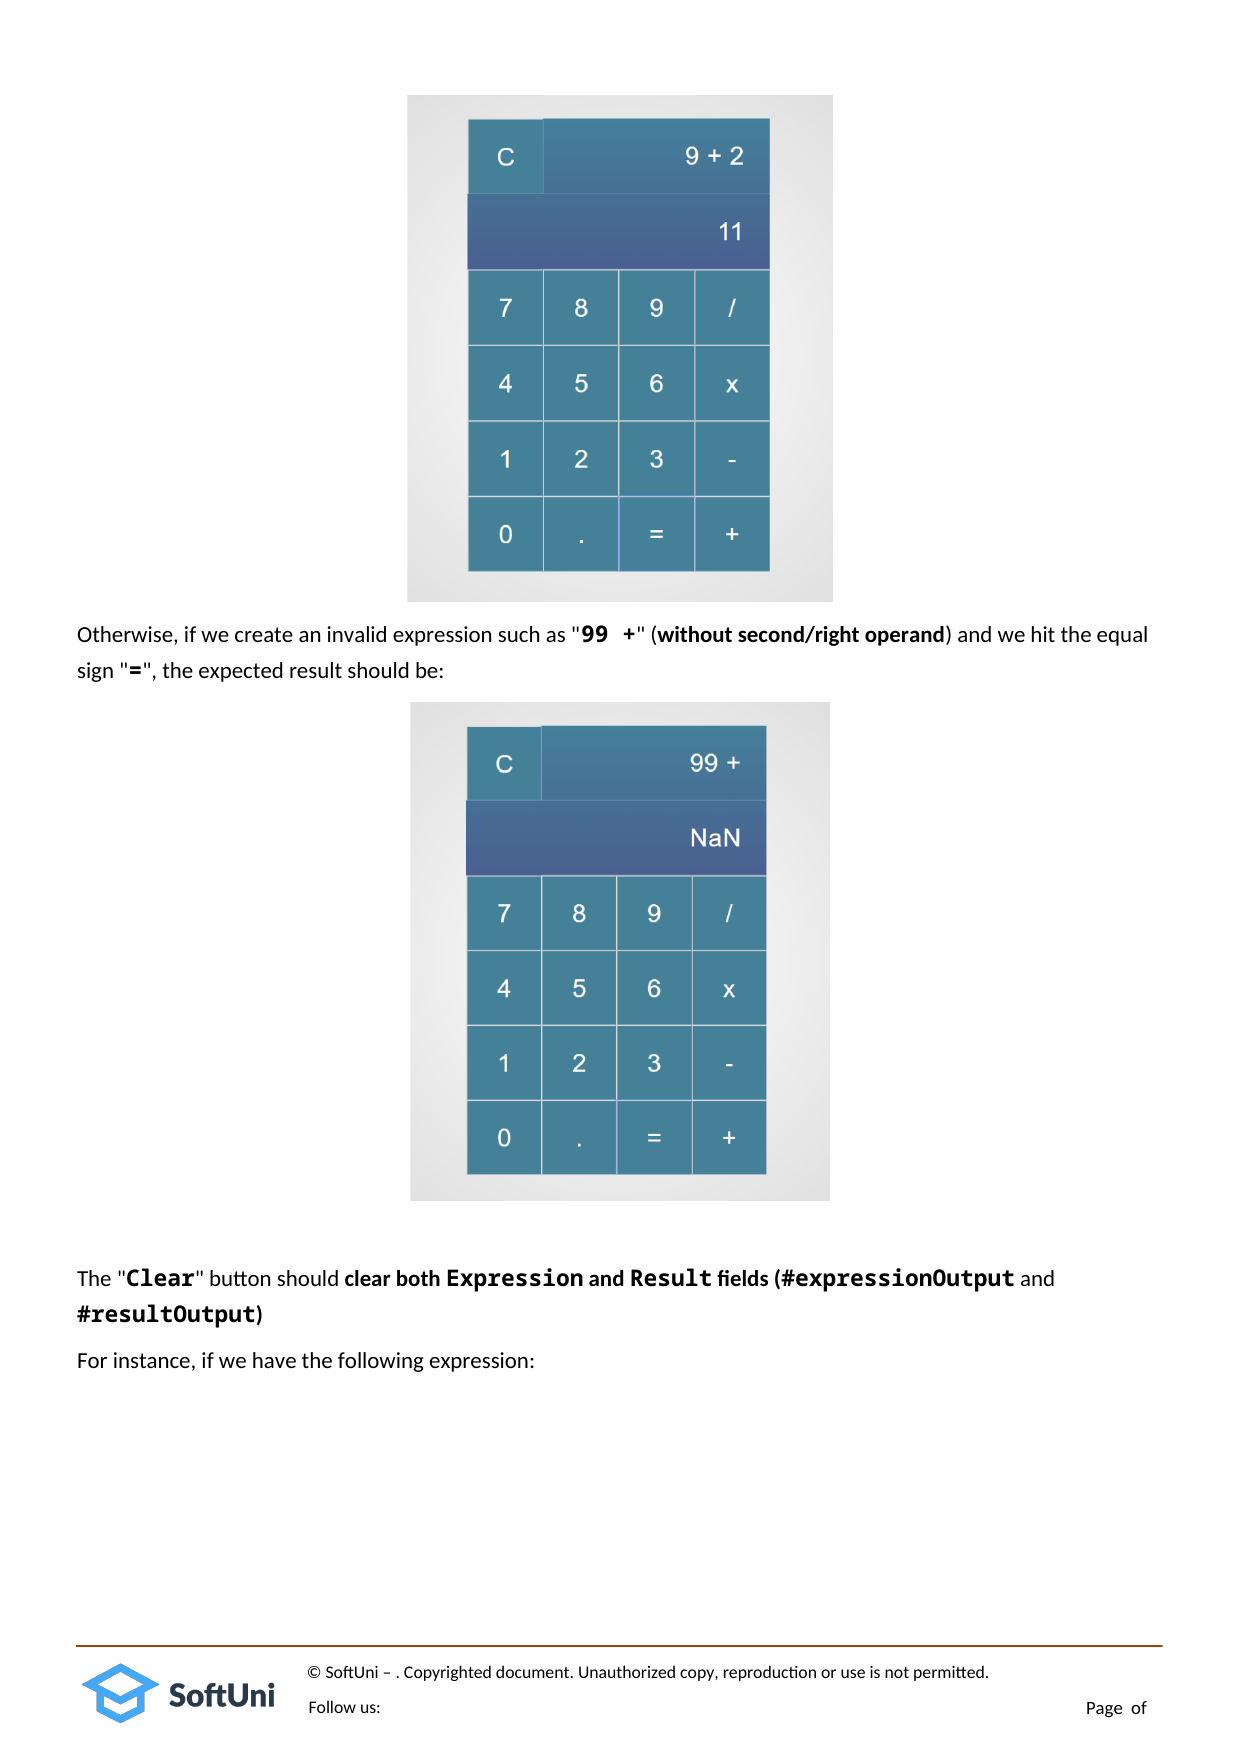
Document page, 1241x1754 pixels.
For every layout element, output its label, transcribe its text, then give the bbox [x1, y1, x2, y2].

picture [410, 702, 830, 1201]
picture [75, 1658, 281, 1729]
text The "Clear" button should clear both Expression and Result fields (#expressionOutput and #resultOutput) [77, 1262, 1163, 1329]
text For instance, if we have the following expression: [77, 1346, 1163, 1374]
picture [407, 95, 833, 602]
text Otherwise, if we create an invalid expression such as "99 +" (without second/right operand) and we hit the equal sign "=", the expected result should be: [77, 618, 1163, 685]
